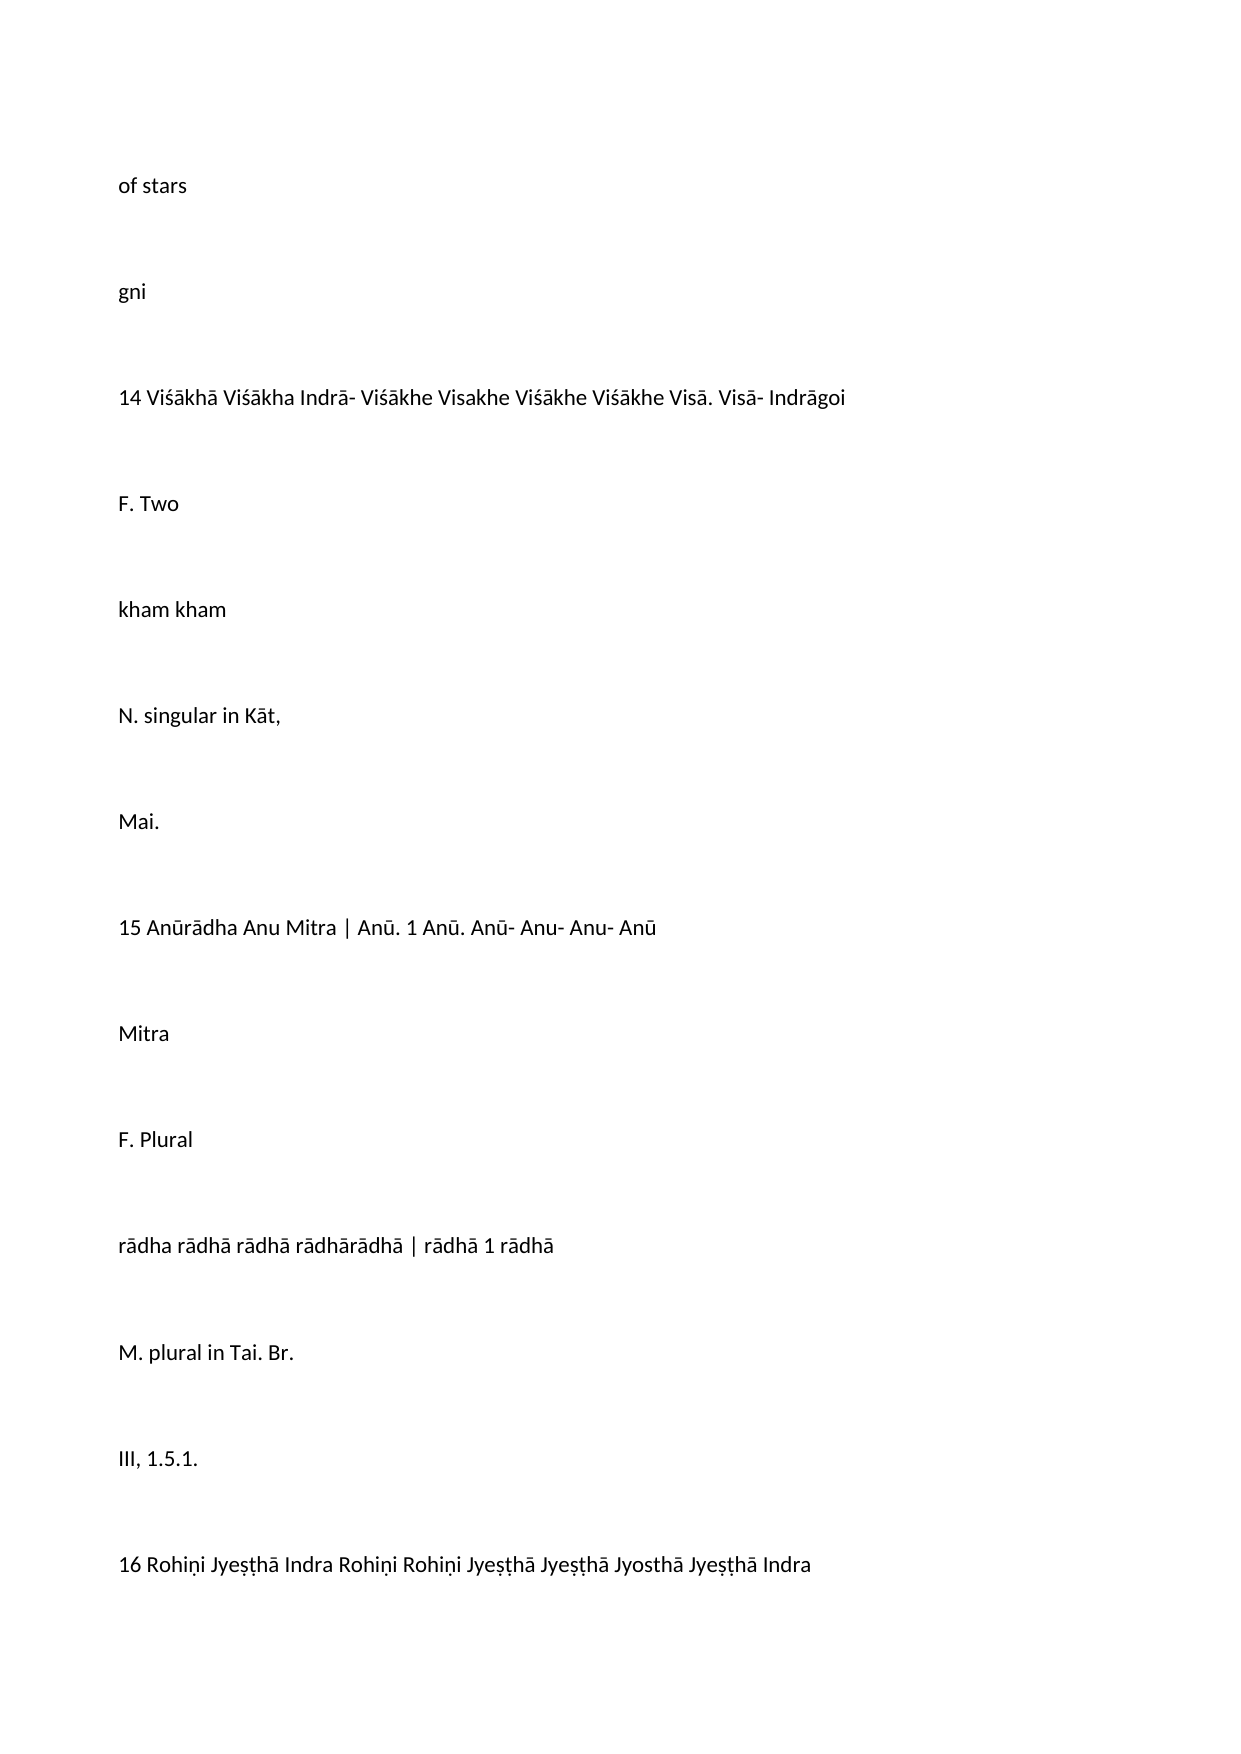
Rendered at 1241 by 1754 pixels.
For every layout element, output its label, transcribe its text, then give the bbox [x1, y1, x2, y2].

text Mai. [118, 807, 1122, 835]
text 15 Anūrādha Anu Mitra | Anū. 1 Anū. Anū- Anu- Anu- Anū [118, 913, 1122, 941]
text Mitra [118, 1019, 1122, 1047]
text F. Two [118, 489, 1122, 517]
text 16 Rohiṇi Jyeṣṭhā Indra Rohiṇi Rohiṇi Jyeṣṭhā Jyeṣṭhā Jyosthā Jyeṣṭhā Indra [118, 1550, 1122, 1578]
text of stars [118, 171, 1122, 199]
text F. Plural [118, 1126, 1122, 1153]
text gni [118, 277, 1122, 305]
text rādha rādhā rādhā rādhārādhā | rādhā 1 rādhā [118, 1232, 1122, 1259]
text M. plural in Tai. Br. [118, 1338, 1122, 1366]
text 14 Viśākhā Viśākha Indrā- Viśākhe Visakhe Viśākhe Viśākhe Visā. Visā- Indrāgoi [118, 383, 1122, 411]
text kham kham [118, 595, 1122, 623]
text III, 1.5.1. [118, 1444, 1122, 1472]
text N. singular in Kāt, [118, 701, 1122, 729]
